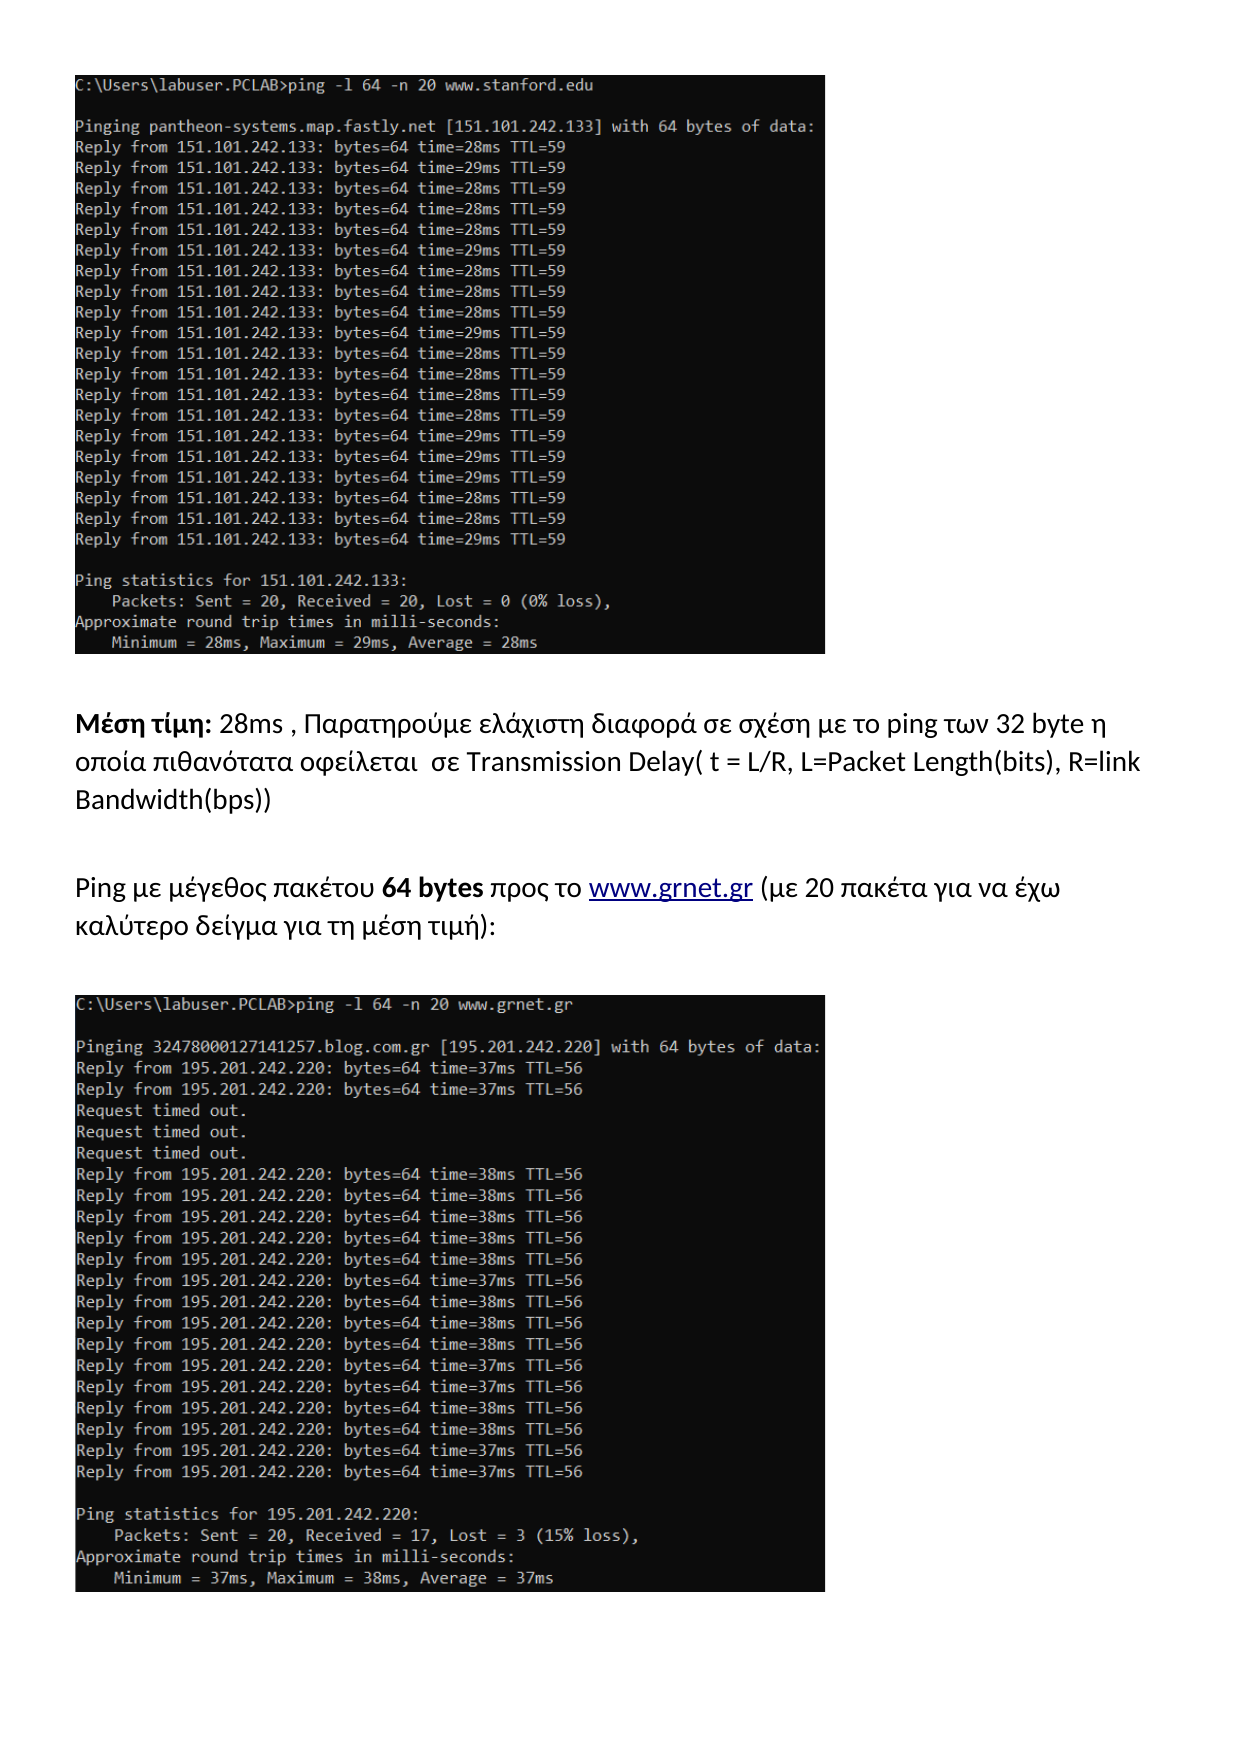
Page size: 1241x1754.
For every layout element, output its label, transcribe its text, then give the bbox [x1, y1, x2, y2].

text Ping με μέγεθος πακέτου 64 bytes προς το www.grnet.gr (με 20 πακέτα για να έχω καλύτερο δείγμα για τη μέση τιμή): [75, 869, 1165, 943]
text Μέση τίμη: 28ms , Παρατηρούμε ελάχιστη διαφορά σε σχέση με το ping των 32 byte η οποία πιθανότατα οφείλεται σε Transmission Delay( t = L/R, L=Packet Length(bits), R=link Bandwidth(bps)) [75, 705, 1165, 817]
